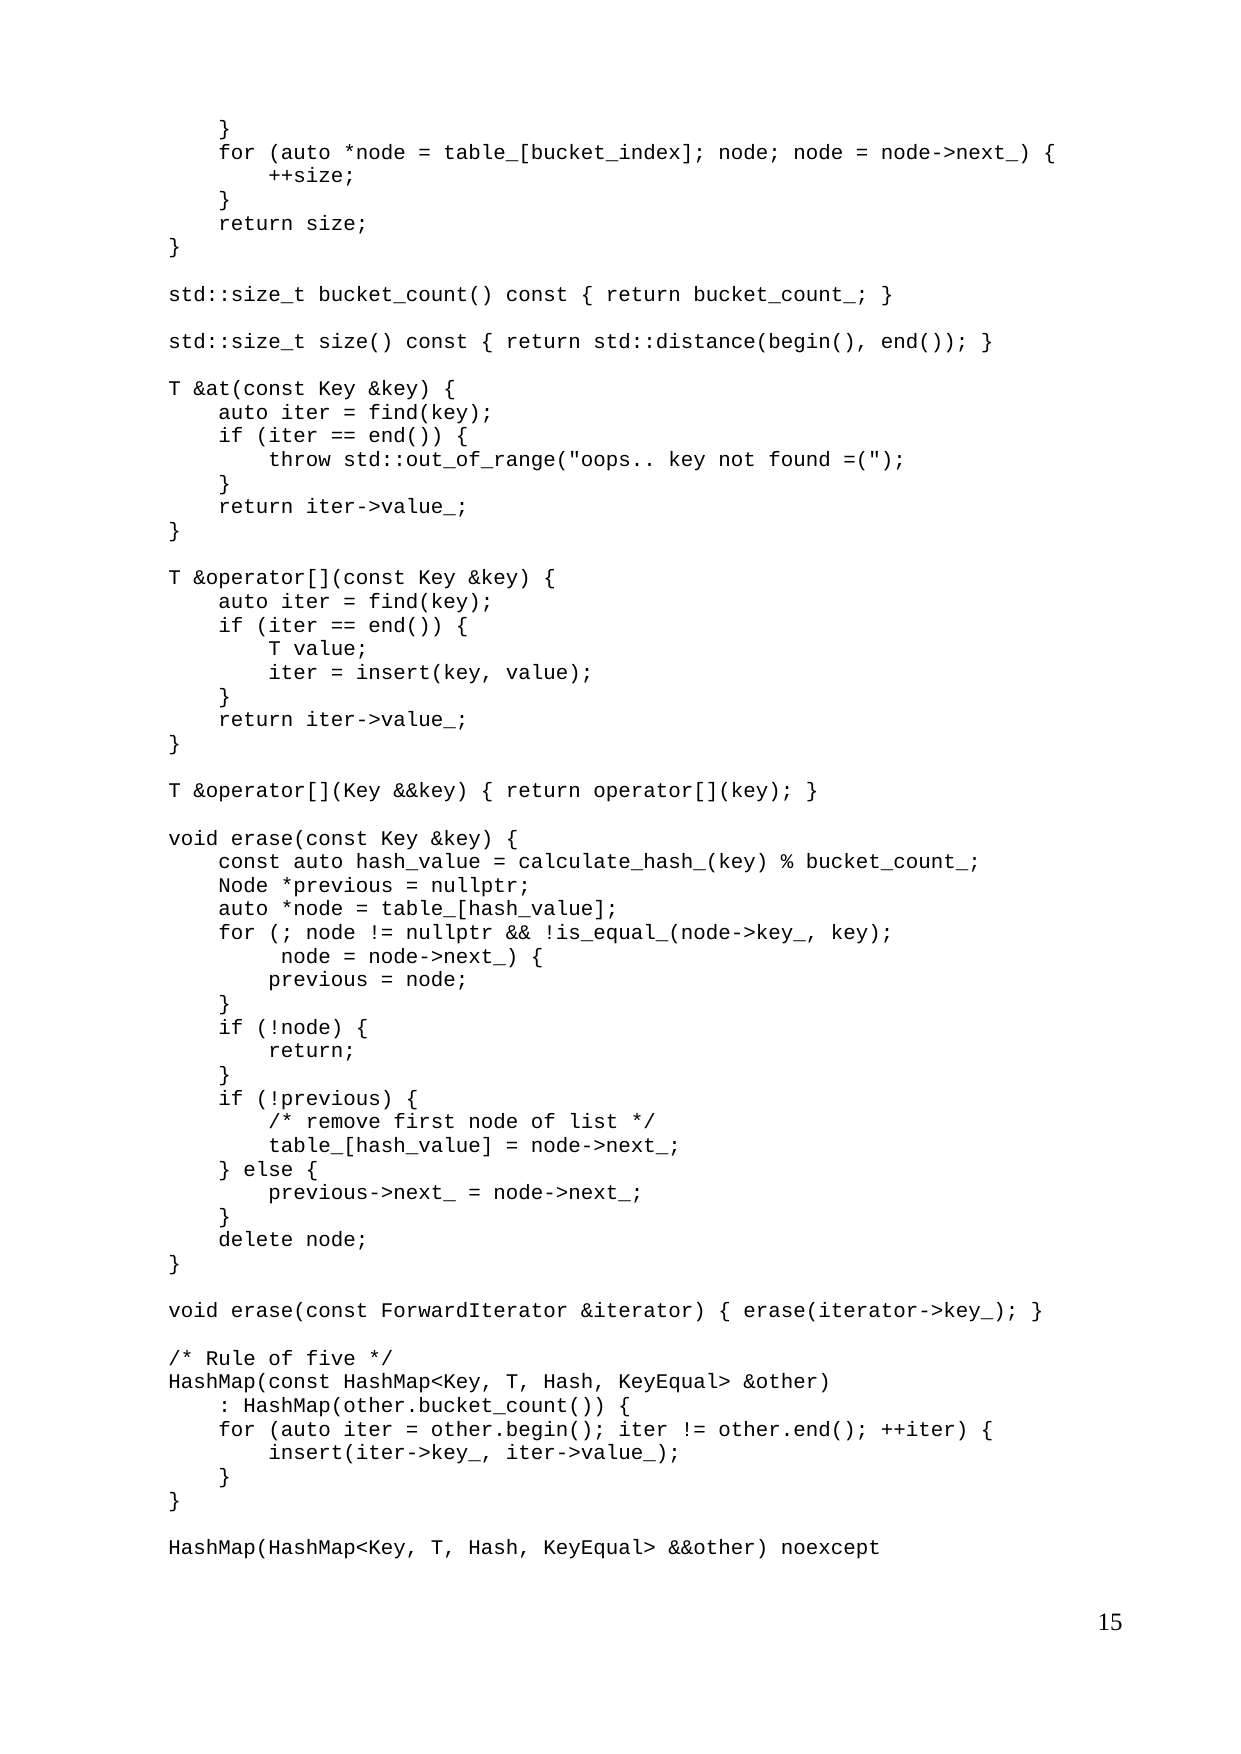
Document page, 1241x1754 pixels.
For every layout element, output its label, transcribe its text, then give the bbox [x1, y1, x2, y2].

text if (!previous) { [118, 1088, 1122, 1111]
text } [118, 118, 1122, 142]
text std::size_t size() const { return std::distance(begin(), end()); } [118, 331, 1122, 354]
text } [118, 993, 1122, 1017]
text throw std::out_of_range("oops.. key not found =("); [118, 449, 1122, 473]
text HashMap(HashMap<Key, T, Hash, KeyEqual> &&other) noexcept [118, 1537, 1122, 1561]
text iter = insert(key, value); [118, 662, 1122, 686]
text node = node->next_) { [118, 946, 1122, 969]
text } [118, 1064, 1122, 1088]
text } [118, 236, 1122, 260]
text return iter->value_; [118, 496, 1122, 520]
text HashMap(const HashMap<Key, T, Hash, KeyEqual> &other) [118, 1371, 1122, 1395]
text } [118, 520, 1122, 544]
text return size; [118, 213, 1122, 236]
text /* Rule of five */ [118, 1348, 1122, 1371]
text } [118, 1253, 1122, 1277]
text delete node; [118, 1229, 1122, 1253]
text previous->next_ = node->next_; [118, 1182, 1122, 1206]
text std::size_t bucket_count() const { return bucket_count_; } [118, 284, 1122, 307]
text ++size; [118, 165, 1122, 189]
text } [118, 1466, 1122, 1489]
text } [118, 686, 1122, 709]
text void erase(const Key &key) { [118, 827, 1122, 851]
text Node *previous = nullptr; [118, 875, 1122, 898]
text T &at(const Key &key) { [118, 378, 1122, 402]
text return; [118, 1040, 1122, 1064]
text const auto hash_value = calculate_hash_(key) % bucket_count_; [118, 851, 1122, 875]
text if (iter == end()) { [118, 426, 1122, 449]
text for (auto iter = other.begin(); iter != other.end(); ++iter) { [118, 1419, 1122, 1442]
text previous = node; [118, 969, 1122, 993]
text } [118, 473, 1122, 496]
text auto iter = find(key); [118, 402, 1122, 426]
text for (; node != nullptr && !is_equal_(node->key_, key); [118, 922, 1122, 946]
text table_[hash_value] = node->next_; [118, 1135, 1122, 1158]
text } else { [118, 1158, 1122, 1182]
text if (!node) { [118, 1017, 1122, 1040]
text T &operator[](const Key &key) { [118, 567, 1122, 591]
text for (auto *node = table_[bucket_index]; node; node = node->next_) { [118, 142, 1122, 165]
text T &operator[](Key &&key) { return operator[](key); } [118, 780, 1122, 804]
text T value; [118, 638, 1122, 662]
text } [118, 733, 1122, 757]
text insert(iter->key_, iter->value_); [118, 1442, 1122, 1466]
text /* remove first node of list */ [118, 1111, 1122, 1135]
text } [118, 1206, 1122, 1229]
text auto iter = find(key); [118, 591, 1122, 615]
text auto *node = table_[hash_value]; [118, 898, 1122, 922]
text : HashMap(other.bucket_count()) { [118, 1395, 1122, 1419]
text return iter->value_; [118, 709, 1122, 733]
text void erase(const ForwardIterator &iterator) { erase(iterator->key_); } [118, 1300, 1122, 1324]
text } [118, 1489, 1122, 1513]
text } [118, 189, 1122, 213]
text if (iter == end()) { [118, 615, 1122, 638]
